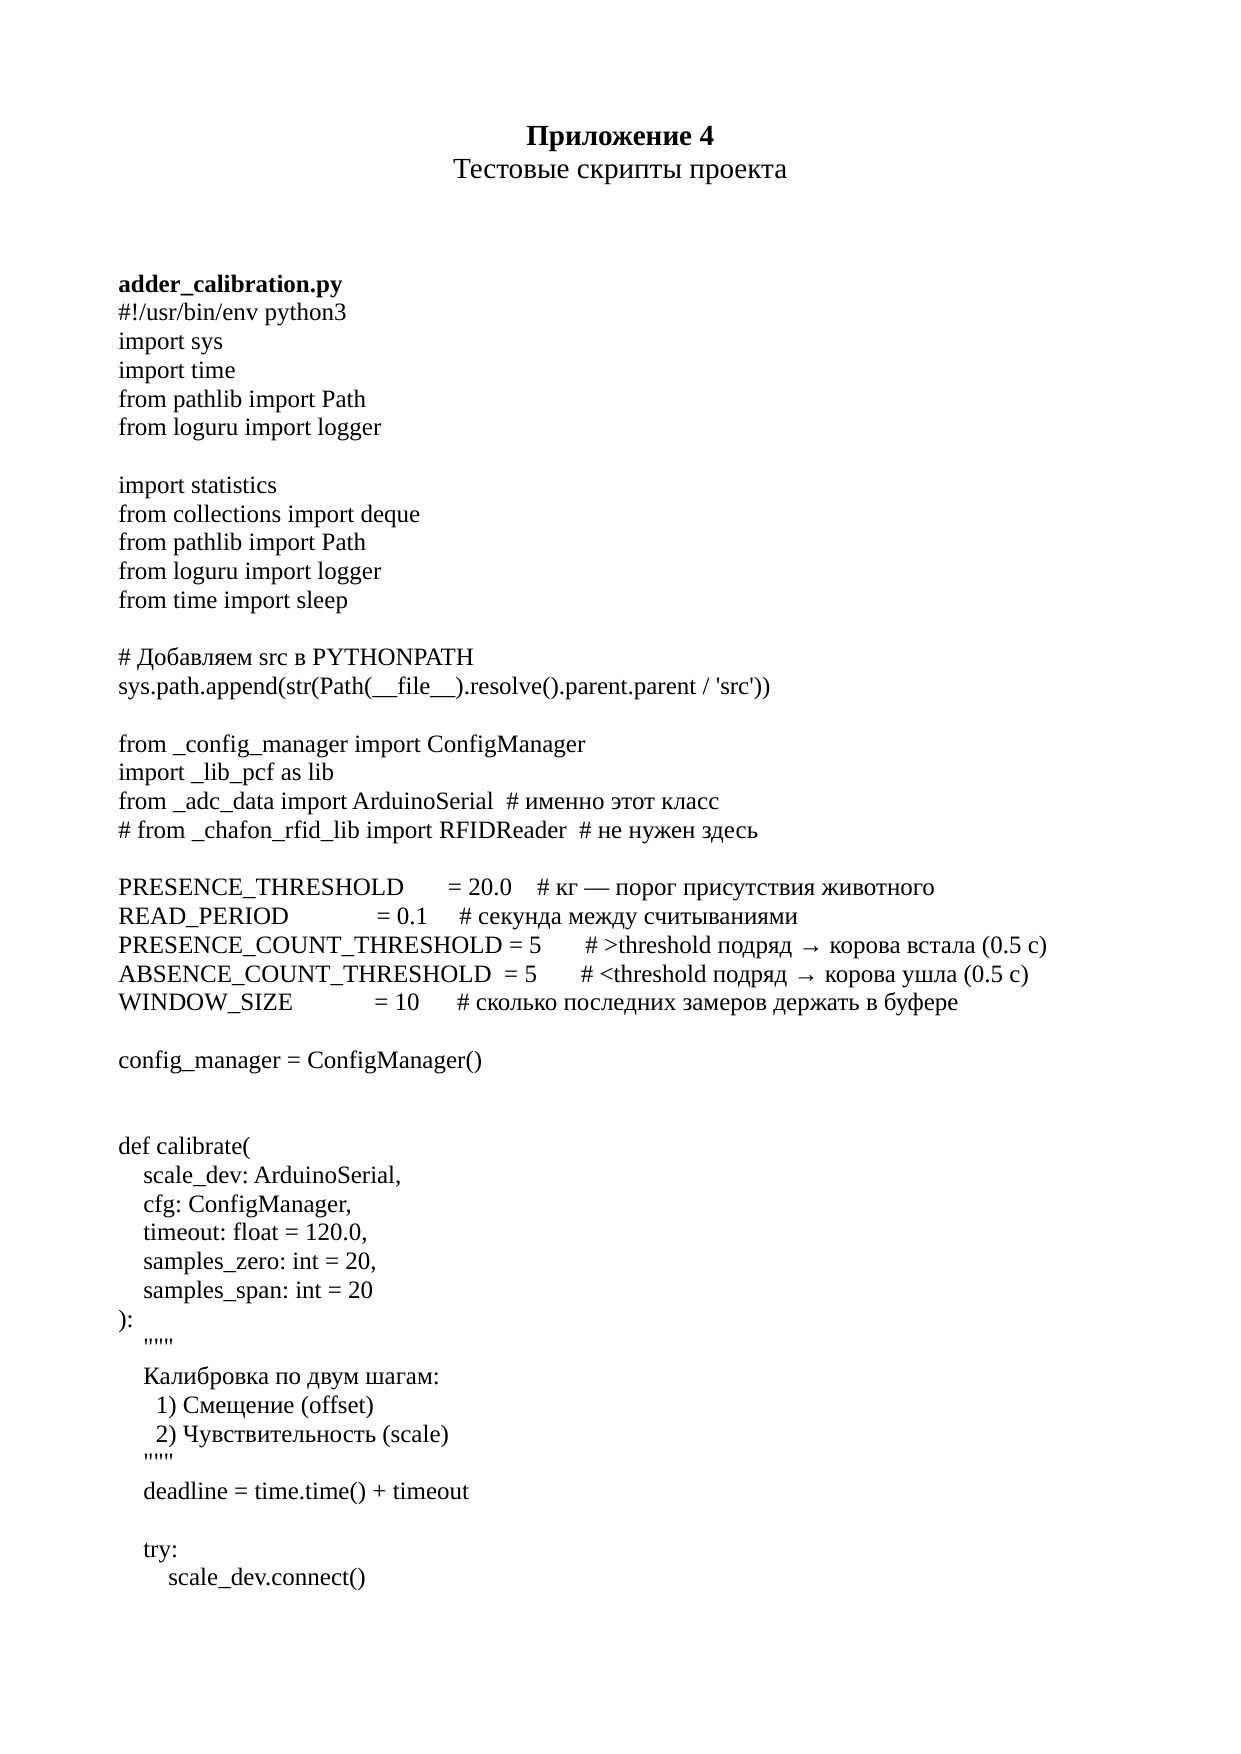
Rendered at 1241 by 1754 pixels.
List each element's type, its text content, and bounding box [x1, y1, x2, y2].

text Приложение 4 [118, 118, 1122, 152]
subtitle adder_calibration.py [118, 269, 1122, 297]
text Тестовые скрипты проекта [118, 152, 1122, 219]
text #!/usr/bin/env python3 import sys import time from pathlib import Path from loguru import logger import statistics from collections import deque from pathlib import Path from loguru import logger from time import sleep # Добавляем src в PYTHONPATH sys.path.append(str(Path(__file__).resolve().parent.parent / 'src')) from _config_manager import ConfigManager import _lib_pcf as lib from _adc_data import ArduinoSerial # именно этот класс # from _chafon_rfid_lib import RFIDReader # не нужен здесь PRESENCE_THRESHOLD = 20.0 # кг — порог присутствия животного READ_PERIOD = 0.1 # секунда между считываниями PRESENCE_COUNT_THRESHOLD = 5 # >threshold подряд → корова встала (0.5 с) ABSENCE_COUNT_THRESHOLD = 5 # <threshold подряд → корова ушла (0.5 с) WINDOW_SIZE = 10 # сколько последних замеров держать в буфере config_manager = ConfigManager() def calibrate( scale_dev: ArduinoSerial, cfg: ConfigManager, timeout: float = 120.0, samples_zero: int = 20, samples_span: int = 20 ): """ Калибровка по двум шагам: 1) Смещение (offset) 2) Чувствительность (scale) """ deadline = time.time() + timeout try: scale_dev.connect() [118, 297, 1122, 1620]
